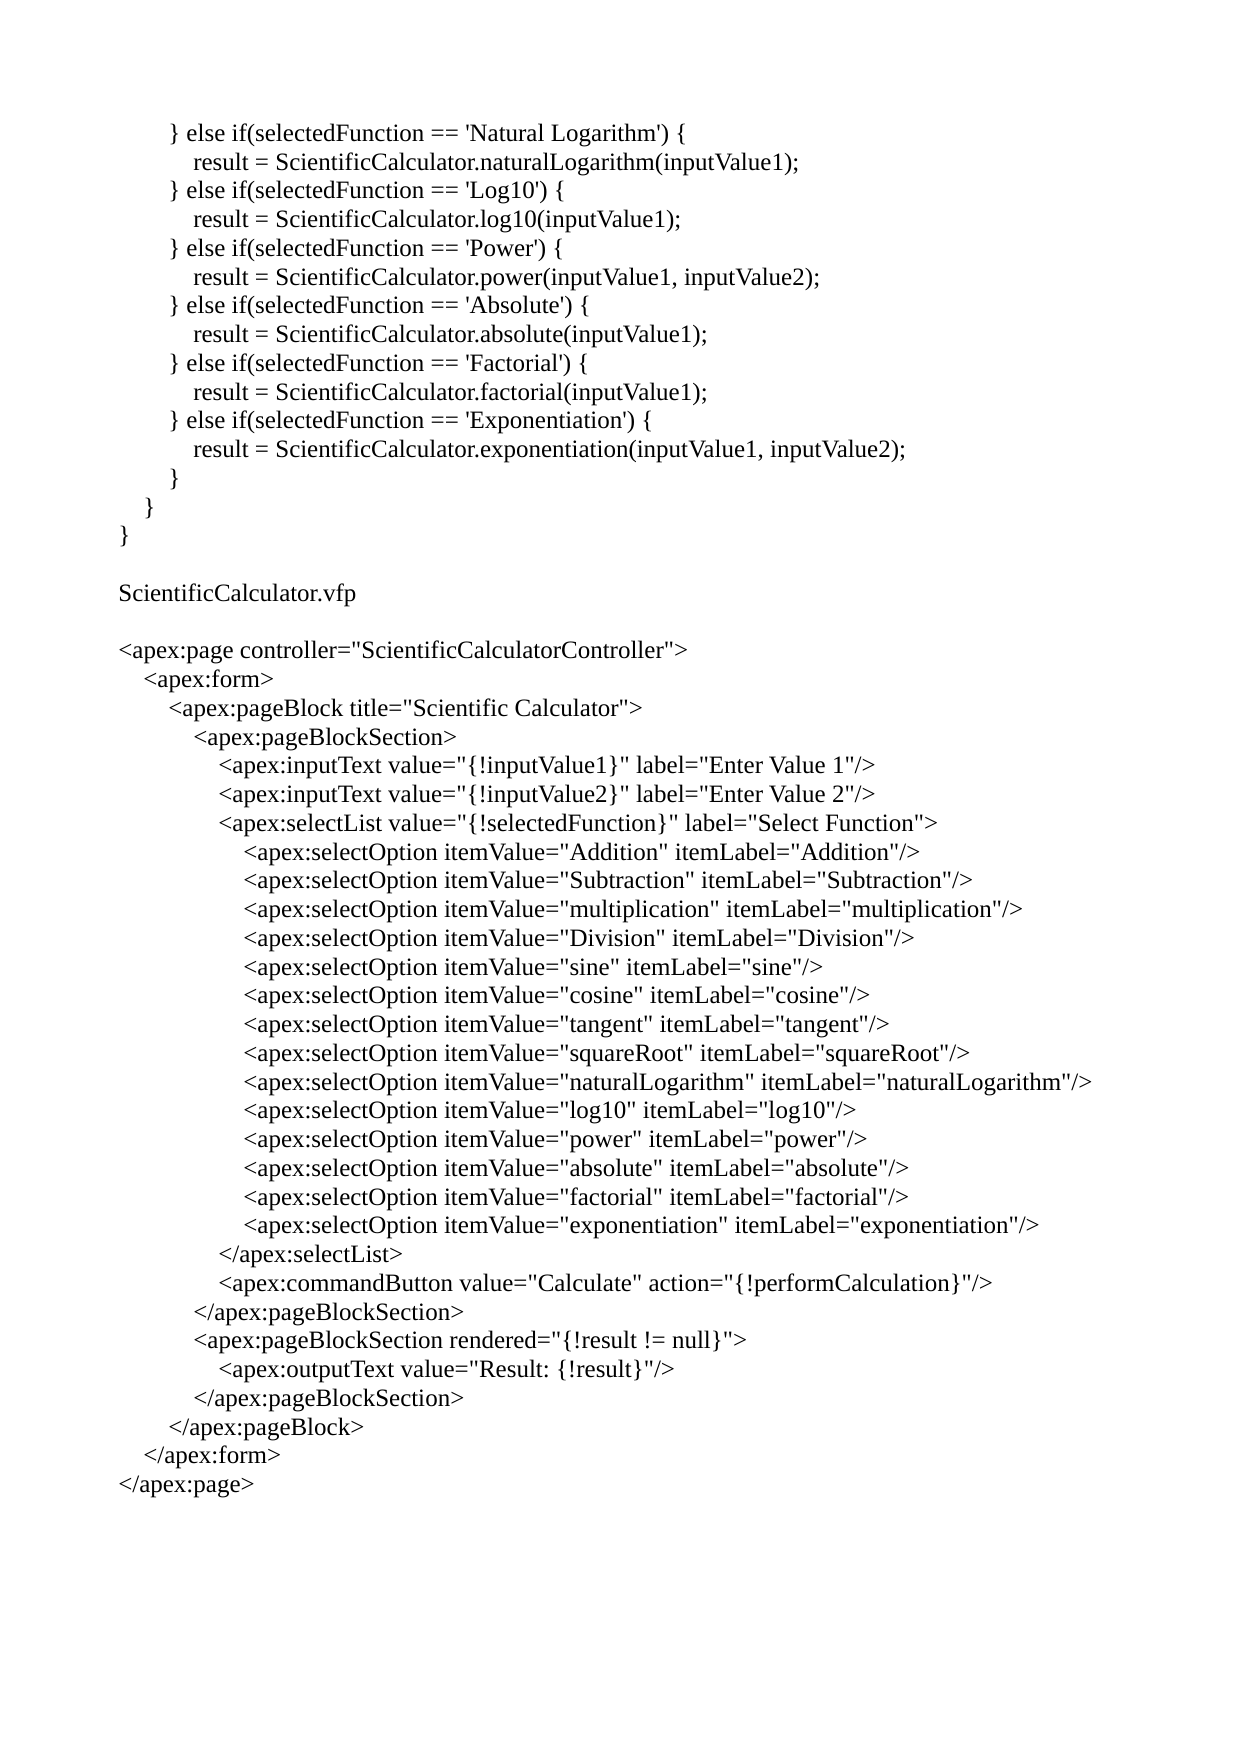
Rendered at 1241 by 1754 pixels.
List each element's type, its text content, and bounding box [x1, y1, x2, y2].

text <apex:selectList value="{!selectedFunction}" label="Select Function"> [118, 808, 1122, 837]
text <apex:pageBlockSection> [118, 722, 1122, 751]
text </apex:pageBlockSection> [118, 1383, 1122, 1412]
text <apex:selectOption itemValue="multiplication" itemLabel="multiplication"/> [118, 894, 1122, 923]
text <apex:pageBlockSection rendered="{!result != null}"> [118, 1326, 1122, 1354]
text } [118, 492, 1122, 521]
text </apex:pageBlock> [118, 1412, 1122, 1441]
text result = ScientificCalculator.exponentiation(inputValue1, inputValue2); [118, 434, 1122, 463]
text result = ScientificCalculator.log10(inputValue1); [118, 204, 1122, 233]
text <apex:inputText value="{!inputValue2}" label="Enter Value 2"/> [118, 779, 1122, 808]
text result = ScientificCalculator.power(inputValue1, inputValue2); [118, 262, 1122, 291]
text </apex:form> [118, 1441, 1122, 1469]
text <apex:form> [118, 664, 1122, 693]
text } [118, 521, 1122, 549]
text } else if(selectedFunction == 'Exponentiation') { [118, 406, 1122, 434]
text result = ScientificCalculator.naturalLogarithm(inputValue1); [118, 147, 1122, 176]
text result = ScientificCalculator.absolute(inputValue1); [118, 319, 1122, 348]
text <apex:selectOption itemValue="squareRoot" itemLabel="squareRoot"/> [118, 1038, 1122, 1067]
text <apex:selectOption itemValue="sine" itemLabel="sine"/> [118, 952, 1122, 981]
text <apex:selectOption itemValue="naturalLogarithm" itemLabel="naturalLogarithm"/> [118, 1067, 1122, 1096]
text <apex:selectOption itemValue="absolute" itemLabel="absolute"/> [118, 1153, 1122, 1182]
text <apex:selectOption itemValue="exponentiation" itemLabel="exponentiation"/> [118, 1211, 1122, 1239]
text } [118, 463, 1122, 492]
text <apex:selectOption itemValue="Subtraction" itemLabel="Subtraction"/> [118, 866, 1122, 894]
text </apex:pageBlockSection> [118, 1297, 1122, 1326]
text result = ScientificCalculator.factorial(inputValue1); [118, 377, 1122, 406]
text <apex:selectOption itemValue="Addition" itemLabel="Addition"/> [118, 837, 1122, 866]
text } else if(selectedFunction == 'Power') { [118, 233, 1122, 262]
text <apex:page controller="ScientificCalculatorController"> [118, 636, 1122, 664]
text <apex:selectOption itemValue="cosine" itemLabel="cosine"/> [118, 981, 1122, 1009]
text <apex:commandButton value="Calculate" action="{!performCalculation}"/> [118, 1268, 1122, 1297]
text ScientificCalculator.vfp [118, 578, 1122, 607]
text } else if(selectedFunction == 'Absolute') { [118, 291, 1122, 319]
text <apex:selectOption itemValue="factorial" itemLabel="factorial"/> [118, 1182, 1122, 1211]
text <apex:outputText value="Result: {!result}"/> [118, 1354, 1122, 1383]
text <apex:inputText value="{!inputValue1}" label="Enter Value 1"/> [118, 751, 1122, 779]
text </apex:selectList> [118, 1239, 1122, 1268]
text } else if(selectedFunction == 'Log10') { [118, 176, 1122, 204]
text <apex:selectOption itemValue="tangent" itemLabel="tangent"/> [118, 1009, 1122, 1038]
text <apex:pageBlock title="Scientific Calculator"> [118, 693, 1122, 722]
text } else if(selectedFunction == 'Natural Logarithm') { [118, 118, 1122, 147]
text <apex:selectOption itemValue="log10" itemLabel="log10"/> [118, 1096, 1122, 1124]
text } else if(selectedFunction == 'Factorial') { [118, 348, 1122, 377]
text <apex:selectOption itemValue="power" itemLabel="power"/> [118, 1124, 1122, 1153]
text <apex:selectOption itemValue="Division" itemLabel="Division"/> [118, 923, 1122, 952]
text </apex:page> [118, 1469, 1122, 1498]
